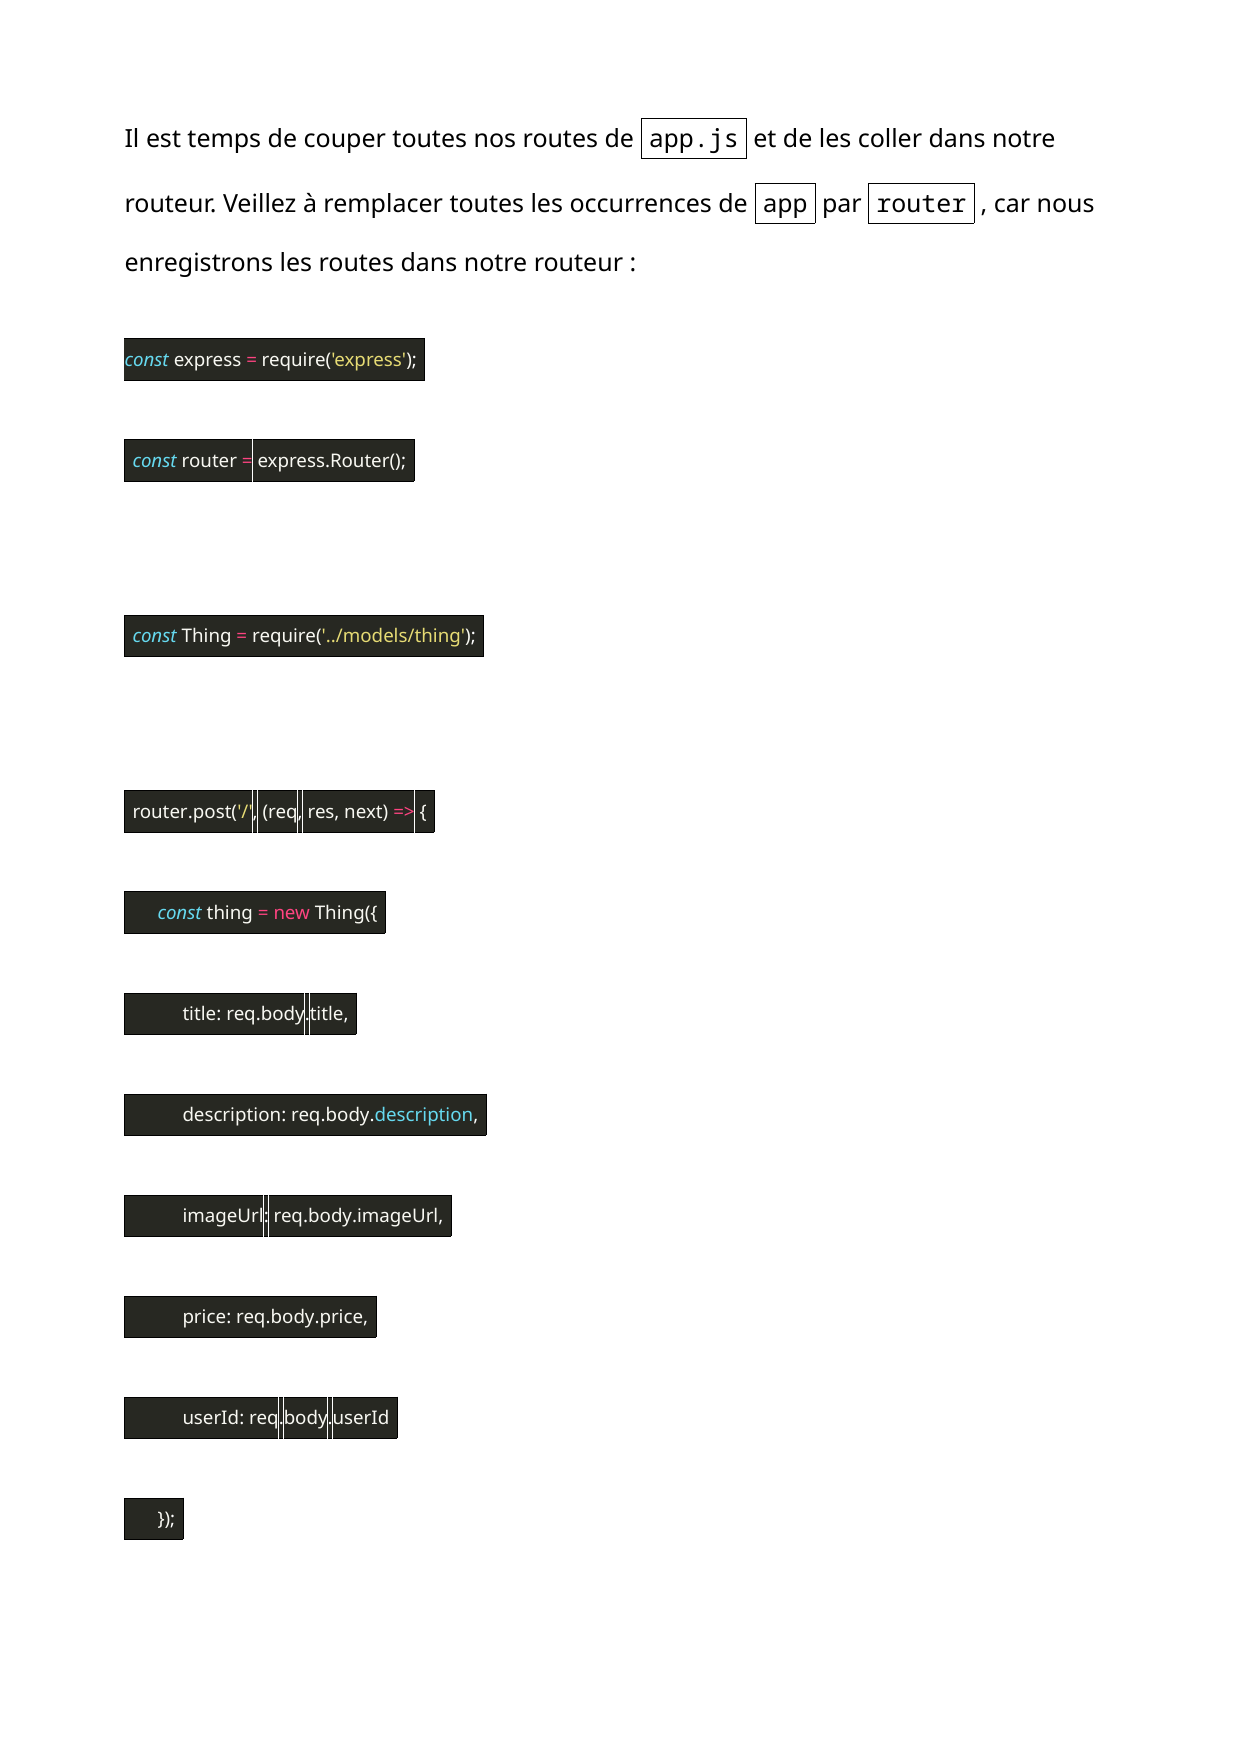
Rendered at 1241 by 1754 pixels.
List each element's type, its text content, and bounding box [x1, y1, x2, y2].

text router.post('/', (req, res, next) => { [125, 791, 434, 832]
text const express = require('express'); [124, 339, 424, 380]
text [484, 615, 1111, 656]
text const thing = new Thing({ [125, 892, 385, 933]
text const Thing = require('../models/thing'); [125, 616, 483, 656]
text [452, 1194, 1111, 1236]
text [487, 1093, 1111, 1135]
text [435, 790, 1111, 832]
text imageUrl: req.body.imageUrl, [125, 1196, 451, 1236]
text [398, 1397, 1111, 1438]
text price: req.body.price, [125, 1297, 376, 1337]
text description: req.body.description, [125, 1095, 486, 1135]
text [415, 439, 1111, 481]
text title: req.body.title, [125, 994, 356, 1034]
text [357, 992, 1111, 1034]
text }); [125, 1499, 183, 1539]
text const router = express.Router(); [125, 440, 414, 481]
text Il est temps de couper toutes nos routes de app.js et de les coller dans notre routeur. Veillez à remplacer toutes les occurrences de app par router , car nous enregistrons les routes dans notre routeur : [124, 118, 1116, 278]
text [386, 891, 1111, 933]
text [184, 1498, 1111, 1539]
text [425, 338, 1111, 380]
text [377, 1296, 1111, 1337]
text userId: req.body.userId [125, 1398, 397, 1438]
